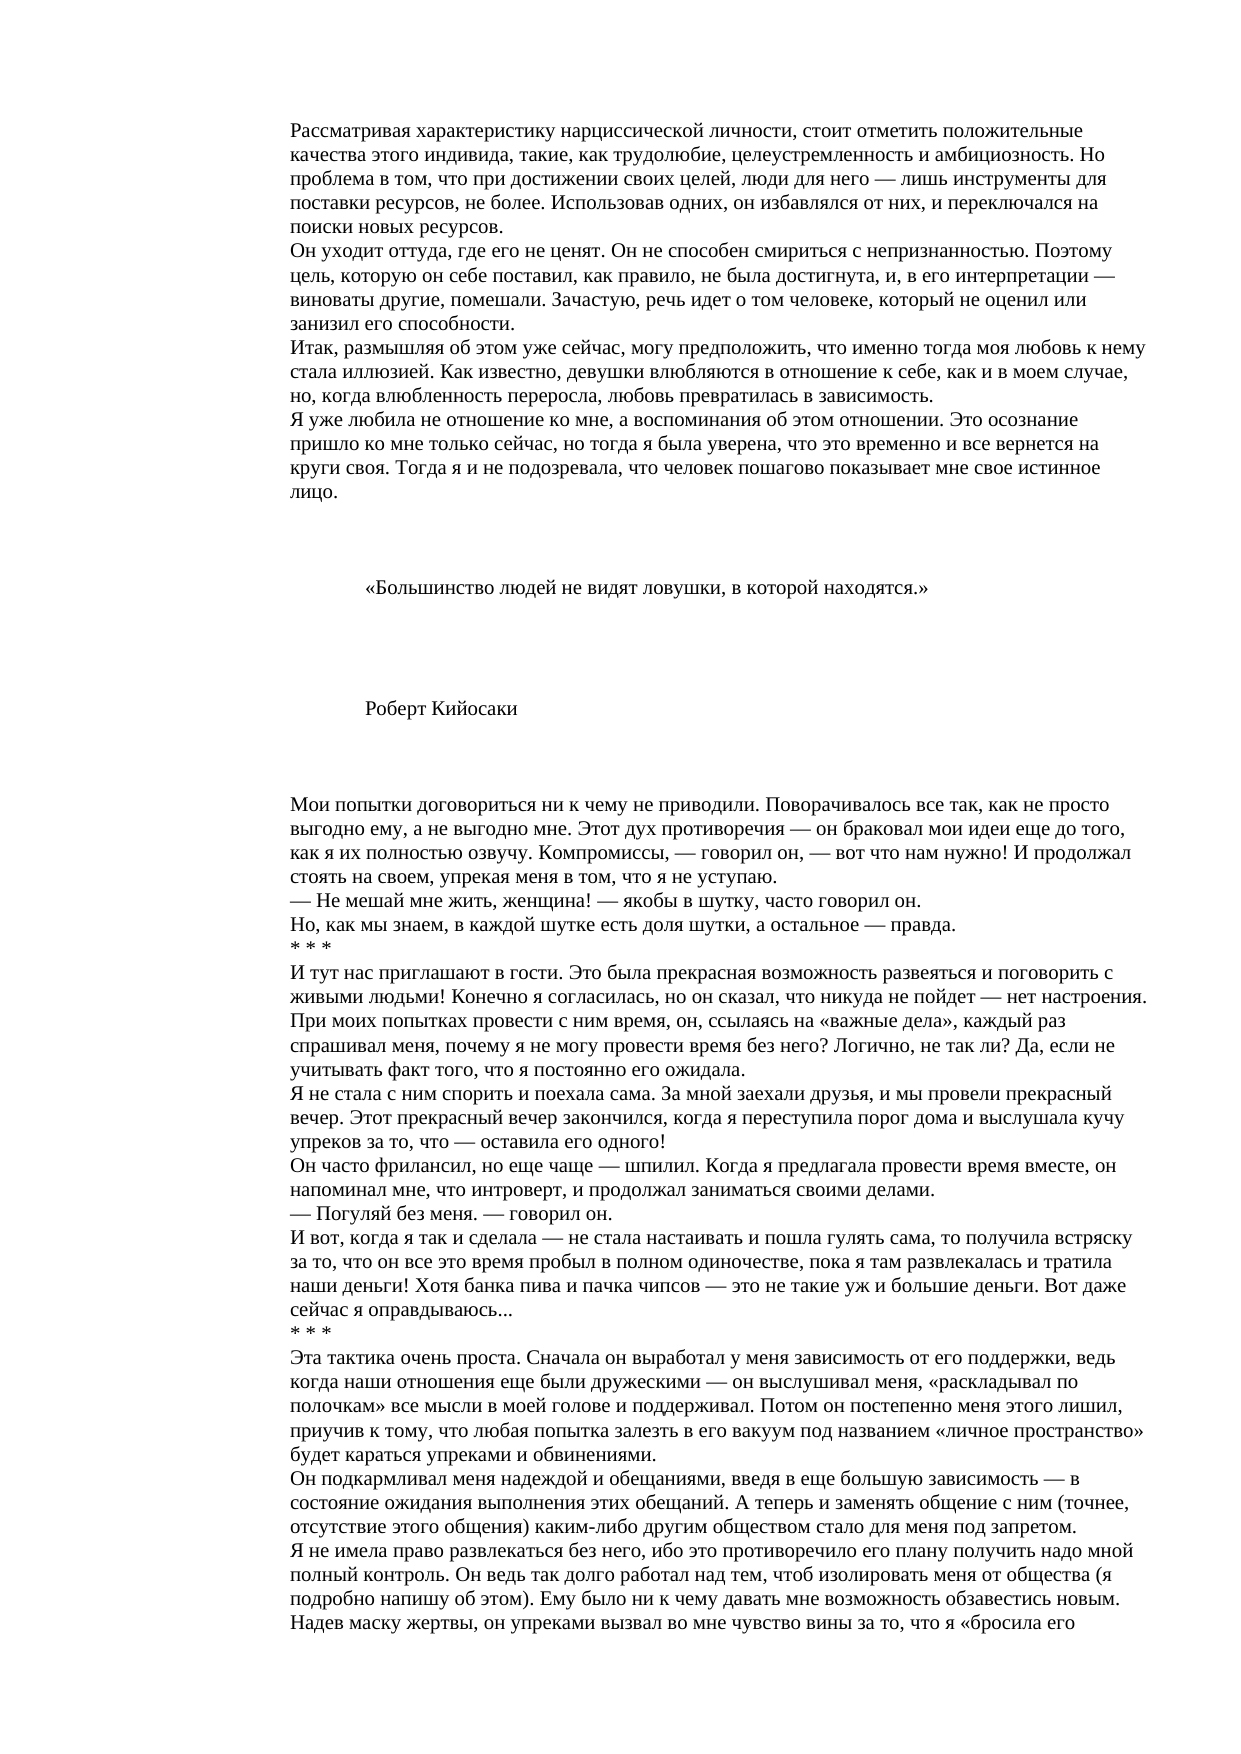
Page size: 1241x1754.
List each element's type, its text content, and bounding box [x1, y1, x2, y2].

text — Не мешай мне жить, женщина! — якобы в шутку, часто говорил он. [290, 888, 1152, 912]
text Я не стала с ним спорить и поехала сама. За мной заехали друзья, и мы провели прекрасный вечер. Этот прекрасный вечер закончился, когда я переступила порог дома и выслушала кучу упреков за то, что — оставила его одного! [290, 1081, 1152, 1153]
text Он часто фрилансил, но еще чаще — шпилил. Когда я предлагала провести время вместе, он напоминал мне, что интроверт, и продолжал заниматься своими делами. [290, 1153, 1152, 1201]
text Я уже любила не отношение ко мне, а воспоминания об этом отношении. Это осознание пришло ко мне только сейчас, но тогда я была уверена, что это временно и все вернется на круги своя. Тогда я и не подозревала, что человек пошагово показывает мне свое истинное лицо. [290, 407, 1152, 503]
text * * * [290, 936, 1152, 960]
text Я не имела право развлекаться без него, ибо это противоречило его плану получить надо мной полный контроль. Он ведь так долго работал над тем, чтоб изолировать меня от общества (я подробно напишу об этом). Ему было ни к чему давать мне возможность обзавестись новым. [290, 1538, 1152, 1610]
text И тут нас приглашают в гости. Это была прекрасная возможность развеяться и поговорить с живыми людьми! Конечно я согласилась, но он сказал, что никуда не пойдет — нет настроения. [290, 960, 1152, 1008]
text Роберт Кийосаки [365, 696, 1152, 720]
text При моих попытках провести с ним время, он, ссылаясь на «важные дела», каждый раз спрашивал меня, почему я не могу провести время без него? Логично, не так ли? Да, если не учитывать факт того, что я постоянно его ожидала. [290, 1008, 1152, 1081]
text — Погуляй без меня. — говорил он. [290, 1201, 1152, 1225]
text Итак, размышляя об этом уже сейчас, могу предположить, что именно тогда моя любовь к нему стала иллюзией. Как известно, девушки влюбляются в отношение к себе, как и в моем случае, но, когда влюбленность переросла, любовь превратилась в зависимость. [290, 335, 1152, 407]
text Мои попытки договориться ни к чему не приводили. Поворачивалось все так, как не просто выгодно ему, а не выгодно мне. Этот дух противоречия — он браковал мои идеи еще до того, как я их полностью озвучу. Компромиссы, — говорил он, — вот что нам нужно! И продолжал стоять на своем, упрекая меня в том, что я не уступаю. [290, 792, 1152, 888]
text Надев маску жертвы, он упреками вызвал во мне чувство вины за то, что я «бросила его [290, 1610, 1152, 1634]
text * * * [290, 1321, 1152, 1345]
text «Большинство людей не видят ловушки, в которой находятся.» [365, 575, 1152, 599]
text И вот, когда я так и сделала — не стала настаивать и пошла гулять сама, то получила встряску за то, что он все это время пробыл в полном одиночестве, пока я там развлекалась и тратила наши деньги! Хотя банка пива и пачка чипсов — это не такие уж и большие деньги. Вот даже сейчас я оправдываюсь... [290, 1225, 1152, 1321]
text Рассматривая характеристику нарциссической личности, стоит отметить положительные качества этого индивида, такие, как трудолюбие, целеустремленность и амбициозность. Но проблема в том, что при достижении своих целей, люди для него — лишь инструменты для поставки ресурсов, не более. Использовав одних, он избавлялся от них, и переключался на поиски новых ресурсов. [290, 118, 1152, 238]
text Он уходит оттуда, где его не ценят. Он не способен смириться с непризнанностью. Поэтому цель, которую он себе поставил, как правило, не была достигнута, и, в его интерпретации — виноваты другие, помешали. Зачастую, речь идет о том человеке, который не оценил или занизил его способности. [290, 238, 1152, 335]
text Он подкармливал меня надеждой и обещаниями, введя в еще большую зависимость — в состояние ожидания выполнения этих обещаний. А теперь и заменять общение с ним (точнее, отсутствие этого общения) каким-либо другим обществом стало для меня под запретом. [290, 1466, 1152, 1538]
text Эта тактика очень проста. Сначала он выработал у меня зависимость от его поддержки, ведь когда наши отношения еще были дружескими — он выслушивал меня, «раскладывал по полочкам» все мысли в моей голове и поддерживал. Потом он постепенно меня этого лишил, приучив к тому, что любая попытка залезть в его вакуум под названием «личное пространство» будет караться упреками и обвинениями. [290, 1345, 1152, 1466]
text Но, как мы знаем, в каждой шутке есть доля шутки, а остальное — правда. [290, 912, 1152, 936]
